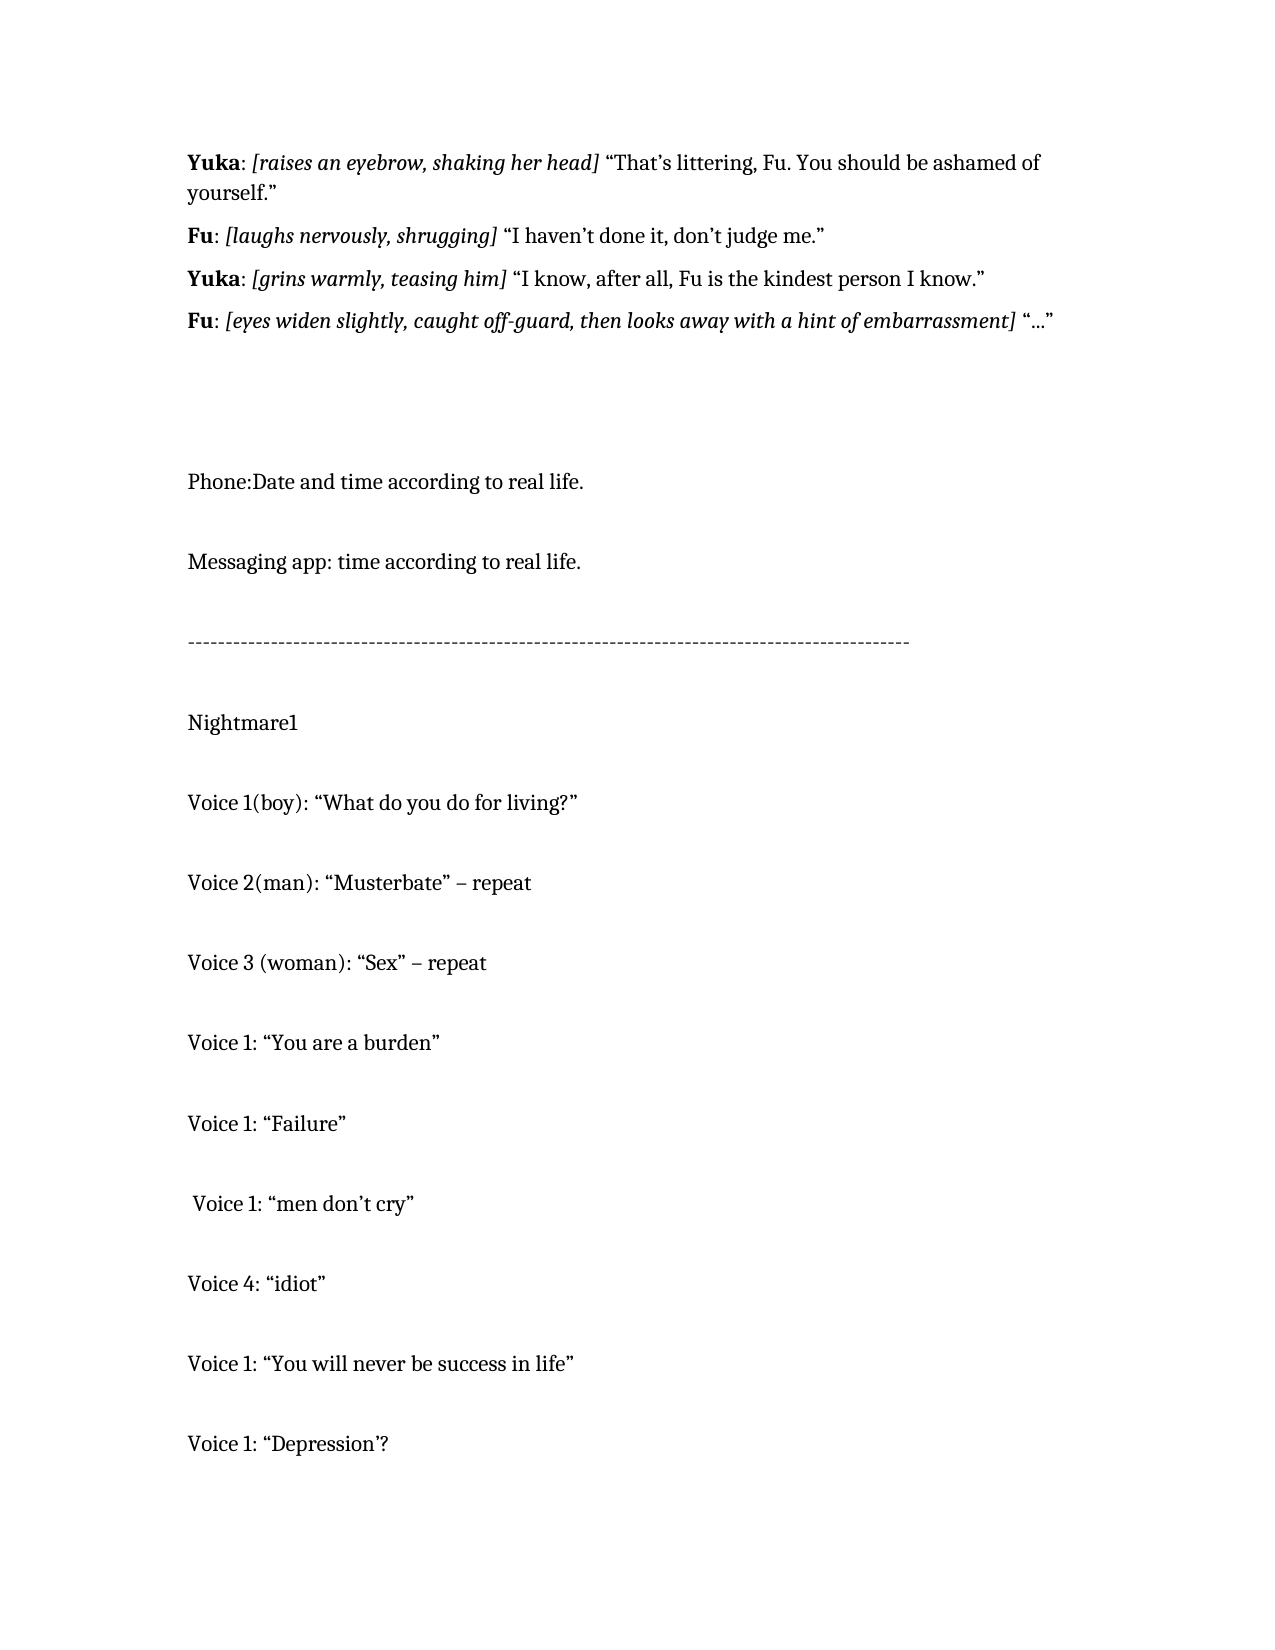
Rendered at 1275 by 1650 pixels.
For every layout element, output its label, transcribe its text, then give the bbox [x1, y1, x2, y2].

text Nightmare1 [187, 709, 1087, 736]
text Phone:Date and time according to real life. [187, 469, 1087, 495]
text Voice 1: “You are a burden” [187, 1030, 1087, 1057]
text Voice 4: “idiot” [187, 1271, 1087, 1297]
text Voice 1(boy): “What do you do for living?” [187, 789, 1087, 816]
text Voice 1: “Depression’? [187, 1431, 1087, 1458]
text Messaging app: time according to real life. [187, 549, 1087, 575]
text Fu: [laughs nervously, shrugging] “I haven’t done it, don’t judge me.” [187, 223, 1087, 249]
text Voice 3 (woman): “Sex” – repeat [187, 950, 1087, 976]
text Voice 1: “men don’t cry” [187, 1191, 1087, 1217]
text ------------------------------------------------------------------------------------------------ [187, 629, 1087, 656]
text Voice 1: “Failure” [187, 1110, 1087, 1137]
text Voice 1: “You will never be success in life” [187, 1351, 1087, 1377]
text Fu: [eyes widen slightly, caught off-guard, then looks away with a hint of embarrassment] “...” [187, 308, 1087, 335]
text Yuka: [grins warmly, teasing him] “I know, after all, Fu is the kindest person I know.” [187, 266, 1087, 292]
text Voice 2(man): “Musterbate” – repeat [187, 870, 1087, 896]
text Yuka: [raises an eyebrow, shaking her head] “That’s littering, Fu. You should be ashamed of yourself.” [187, 150, 1087, 207]
